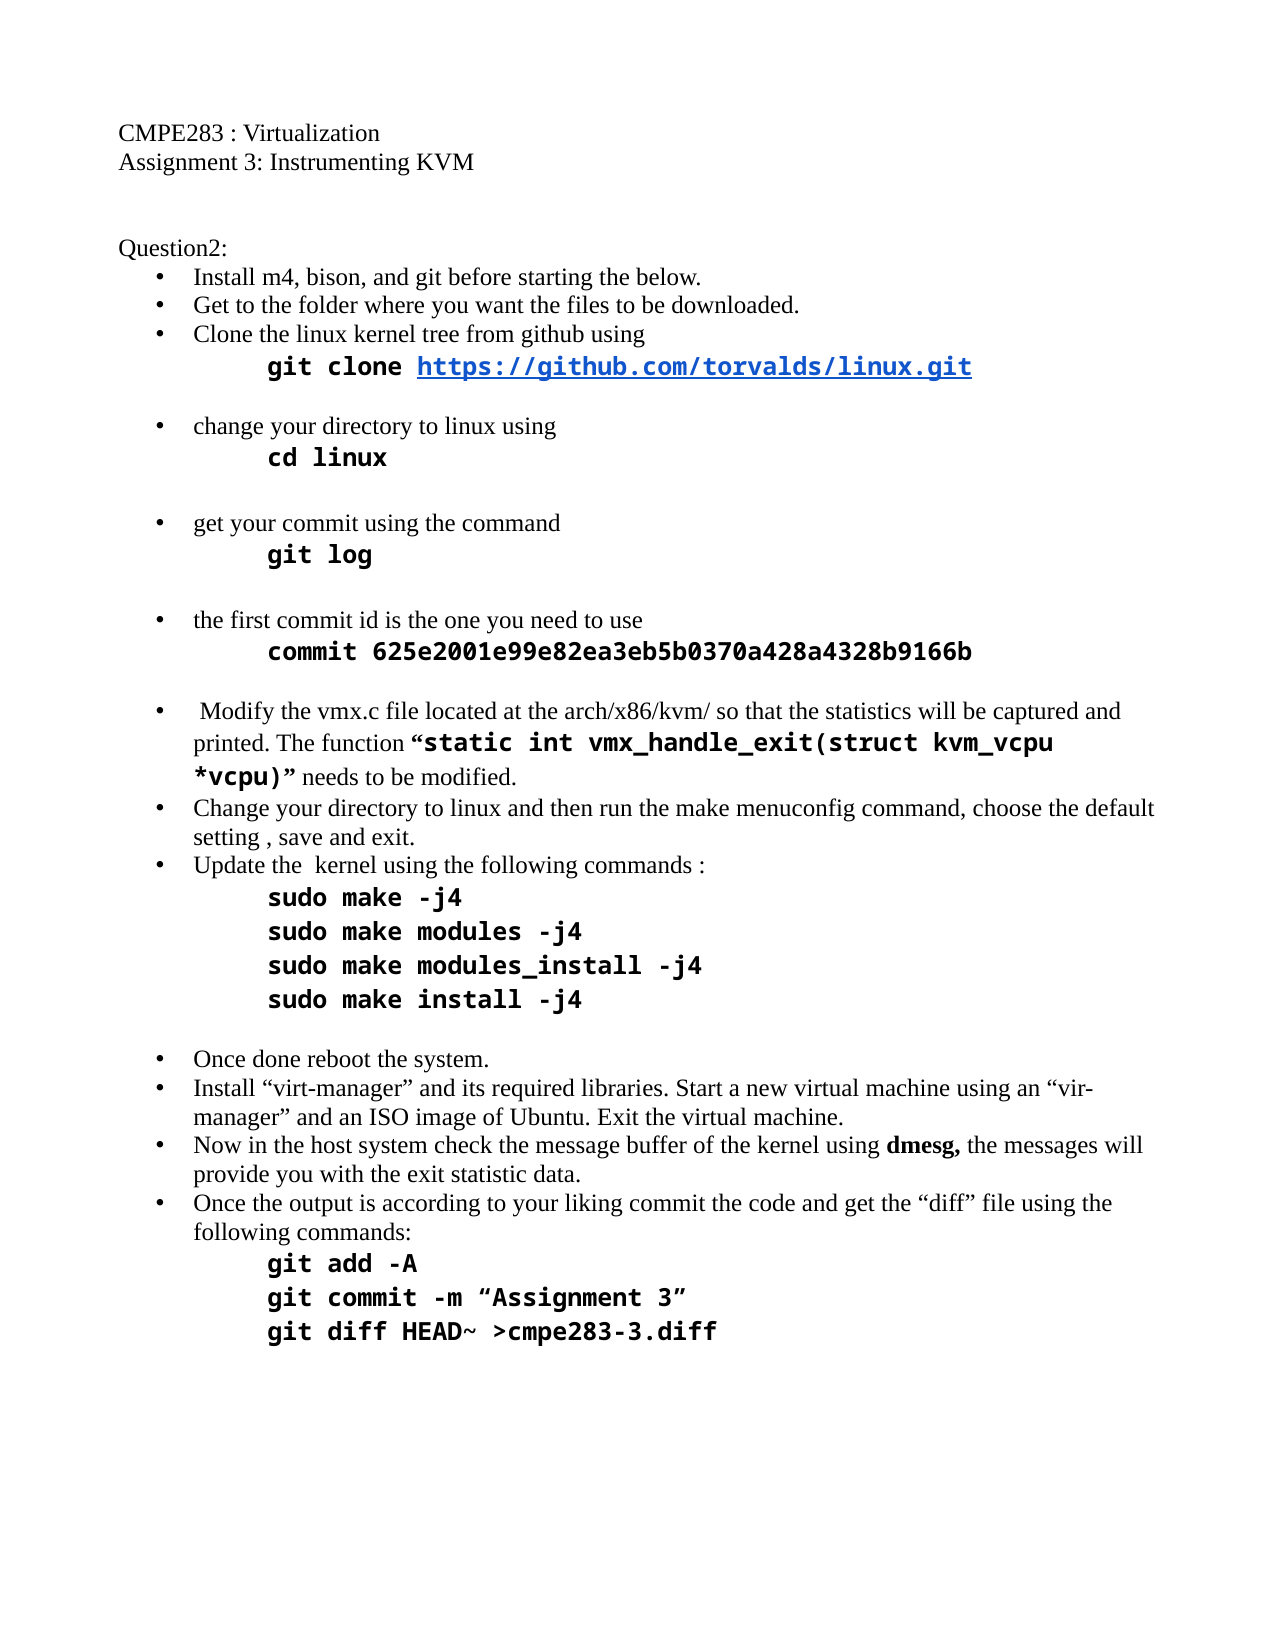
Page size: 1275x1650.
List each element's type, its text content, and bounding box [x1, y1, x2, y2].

list git log [156, 537, 1157, 571]
list Get to the folder where you want the files to be downloaded. [156, 291, 1157, 319]
list Modify the vmx.c file located at the arch/x86/kvm/ so that the statistics will be captured and printed. The function “static int vmx_handle_exit(struct kvm_vcpu *vcpu)” needs to be modified. [156, 696, 1157, 793]
list git commit -m “Assignment 3” [156, 1280, 1157, 1314]
list commit 625e2001e99e82ea3eb5b0370a428a4328b9166b [156, 633, 1157, 667]
text Question2: [118, 233, 1157, 262]
list sudo make modules -j4 [156, 913, 1157, 947]
list Change your directory to linux and then run the make menuconfig command, choose the default setting , save and exit. [156, 793, 1157, 851]
list cd linux [156, 440, 1157, 474]
text CMPE283 : Virtualization [118, 118, 1157, 147]
list Once the output is according to your liking commit the code and get the “diff” file using the following commands: [156, 1188, 1157, 1246]
list Once done reboot the system. [156, 1044, 1157, 1073]
list Install “virt-manager” and its required libraries. Start a new virtual machine using an “vir-manager” and an ISO image of Ubuntu. Exit the virtual machine. [156, 1073, 1157, 1131]
text Assignment 3: Instrumenting KVM [118, 147, 1157, 176]
list git clone https://github.com/torvalds/linux.git [156, 348, 1157, 382]
list Clone the linux kernel tree from github using [156, 319, 1157, 348]
list sudo make -j4 [156, 879, 1157, 913]
list git diff HEAD~ >cmpe283-3.diff [156, 1314, 1157, 1348]
list Now in the host system check the message buffer of the kernel using dmesg, the messages will provide you with the exit statistic data. [156, 1131, 1157, 1188]
list git add -A [156, 1246, 1157, 1280]
list change your directory to linux using [156, 411, 1157, 440]
list get your commit using the command [156, 508, 1157, 537]
list Install m4, bison, and git before starting the below. [156, 262, 1157, 291]
list the first commit id is the one you need to use [156, 605, 1157, 633]
list Update the kernel using the following commands : [156, 851, 1157, 879]
list sudo make install -j4 [156, 982, 1157, 1016]
list sudo make modules_install -j4 [156, 947, 1157, 982]
